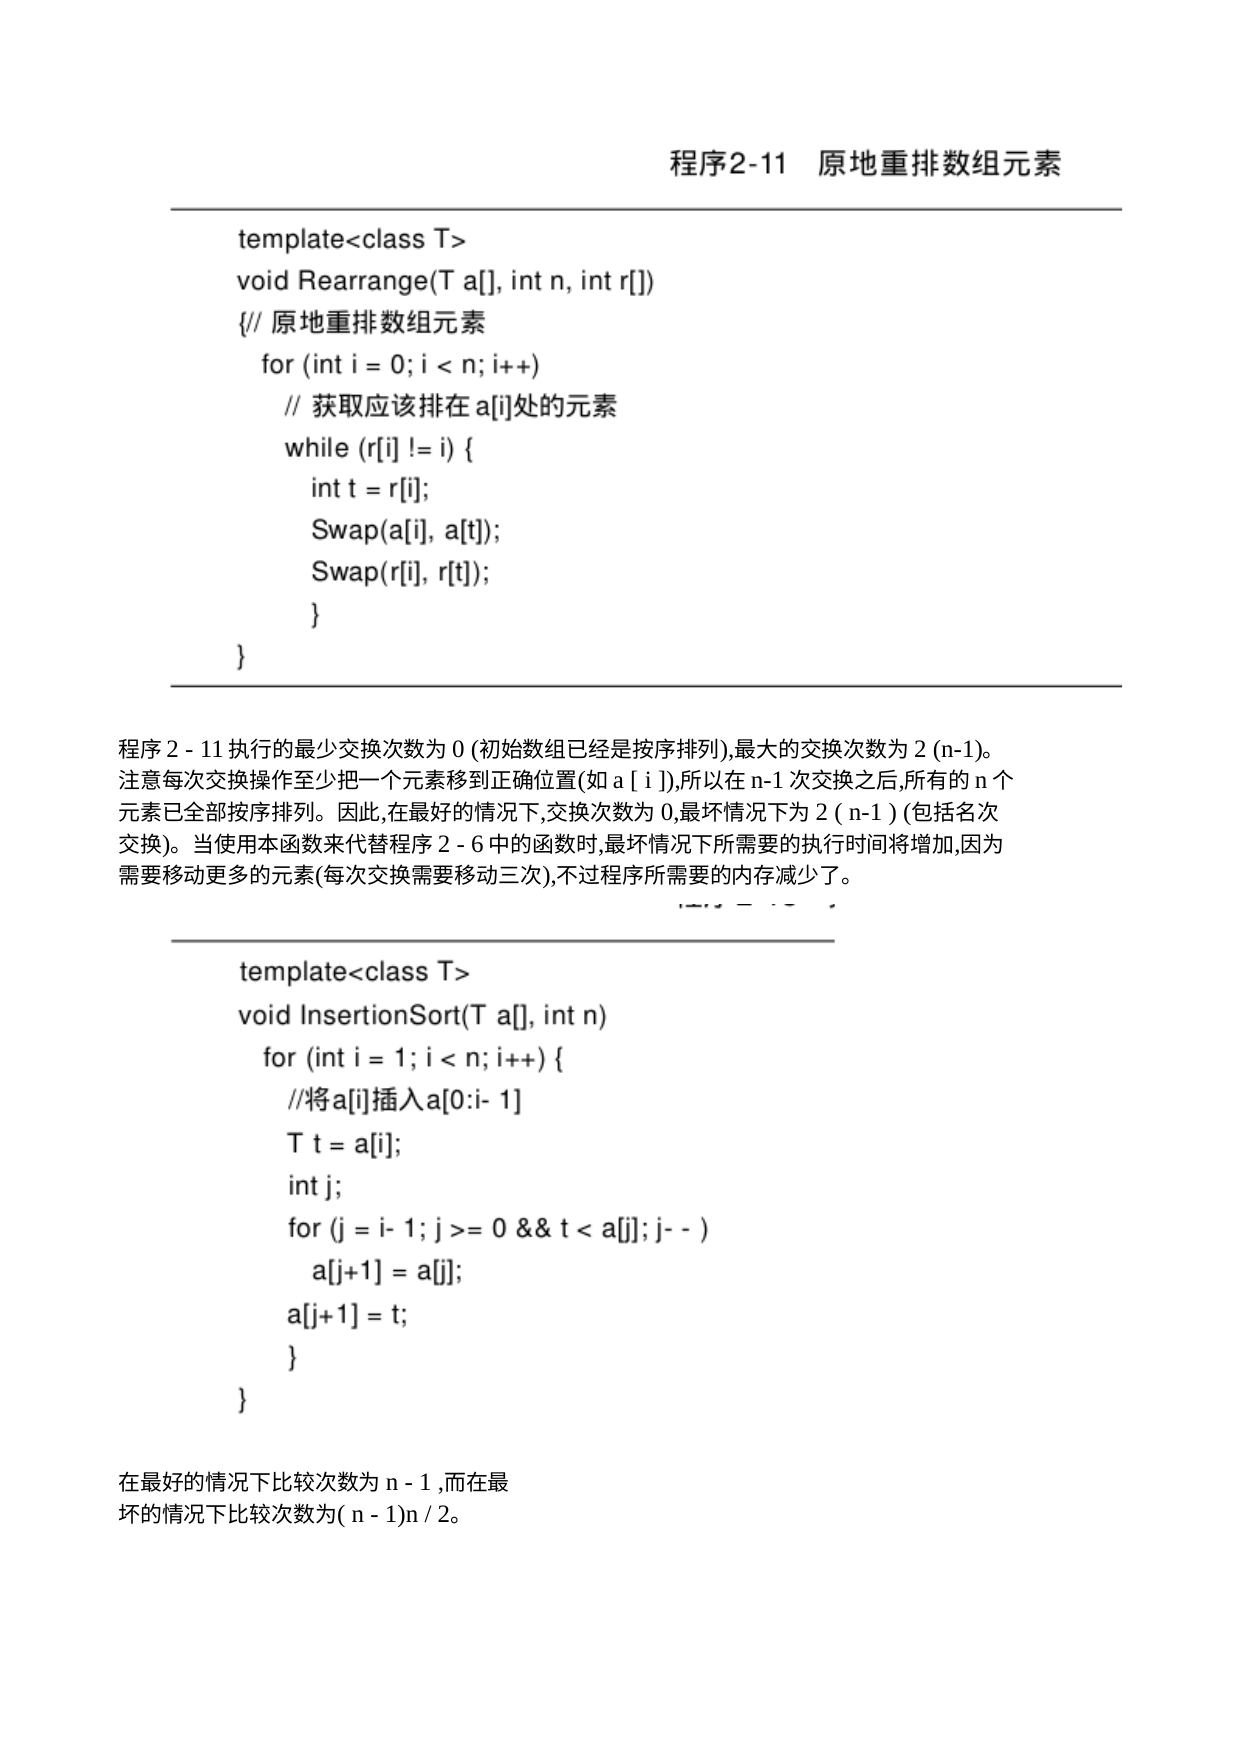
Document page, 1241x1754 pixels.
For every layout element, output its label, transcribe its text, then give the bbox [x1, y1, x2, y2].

text 注意每次交换操作至少把一个元素移到正确位置(如 a [ i ]),所以在n-1次交换之后,所有的n个 [118, 763, 1122, 795]
picture [115, 904, 835, 1428]
text 元素已全部按序排列。因此,在最好的情况下,交换次数为 0,最坏情况下为 2 ( n-1 ) (包括名次 [118, 795, 1122, 827]
text 在最好的情况下比较次数为 n - 1 ,而在最 [118, 1465, 1122, 1497]
text 程序2 - 11执行的最少交换次数为0 (初始数组已经是按序排列),最大的交换次数为 2 (n-1)。 [118, 732, 1122, 763]
picture [118, 118, 1123, 703]
text 交换)。当使用本函数来代替程序 2 - 6中的函数时,最坏情况下所需要的执行时间将增加,因为 [118, 827, 1122, 858]
text 需要移动更多的元素(每次交换需要移动三次),不过程序所需要的内存减少了。 [118, 858, 1122, 890]
text 坏的情况下比较次数为( n - 1)n / 2。 [118, 1497, 1122, 1528]
